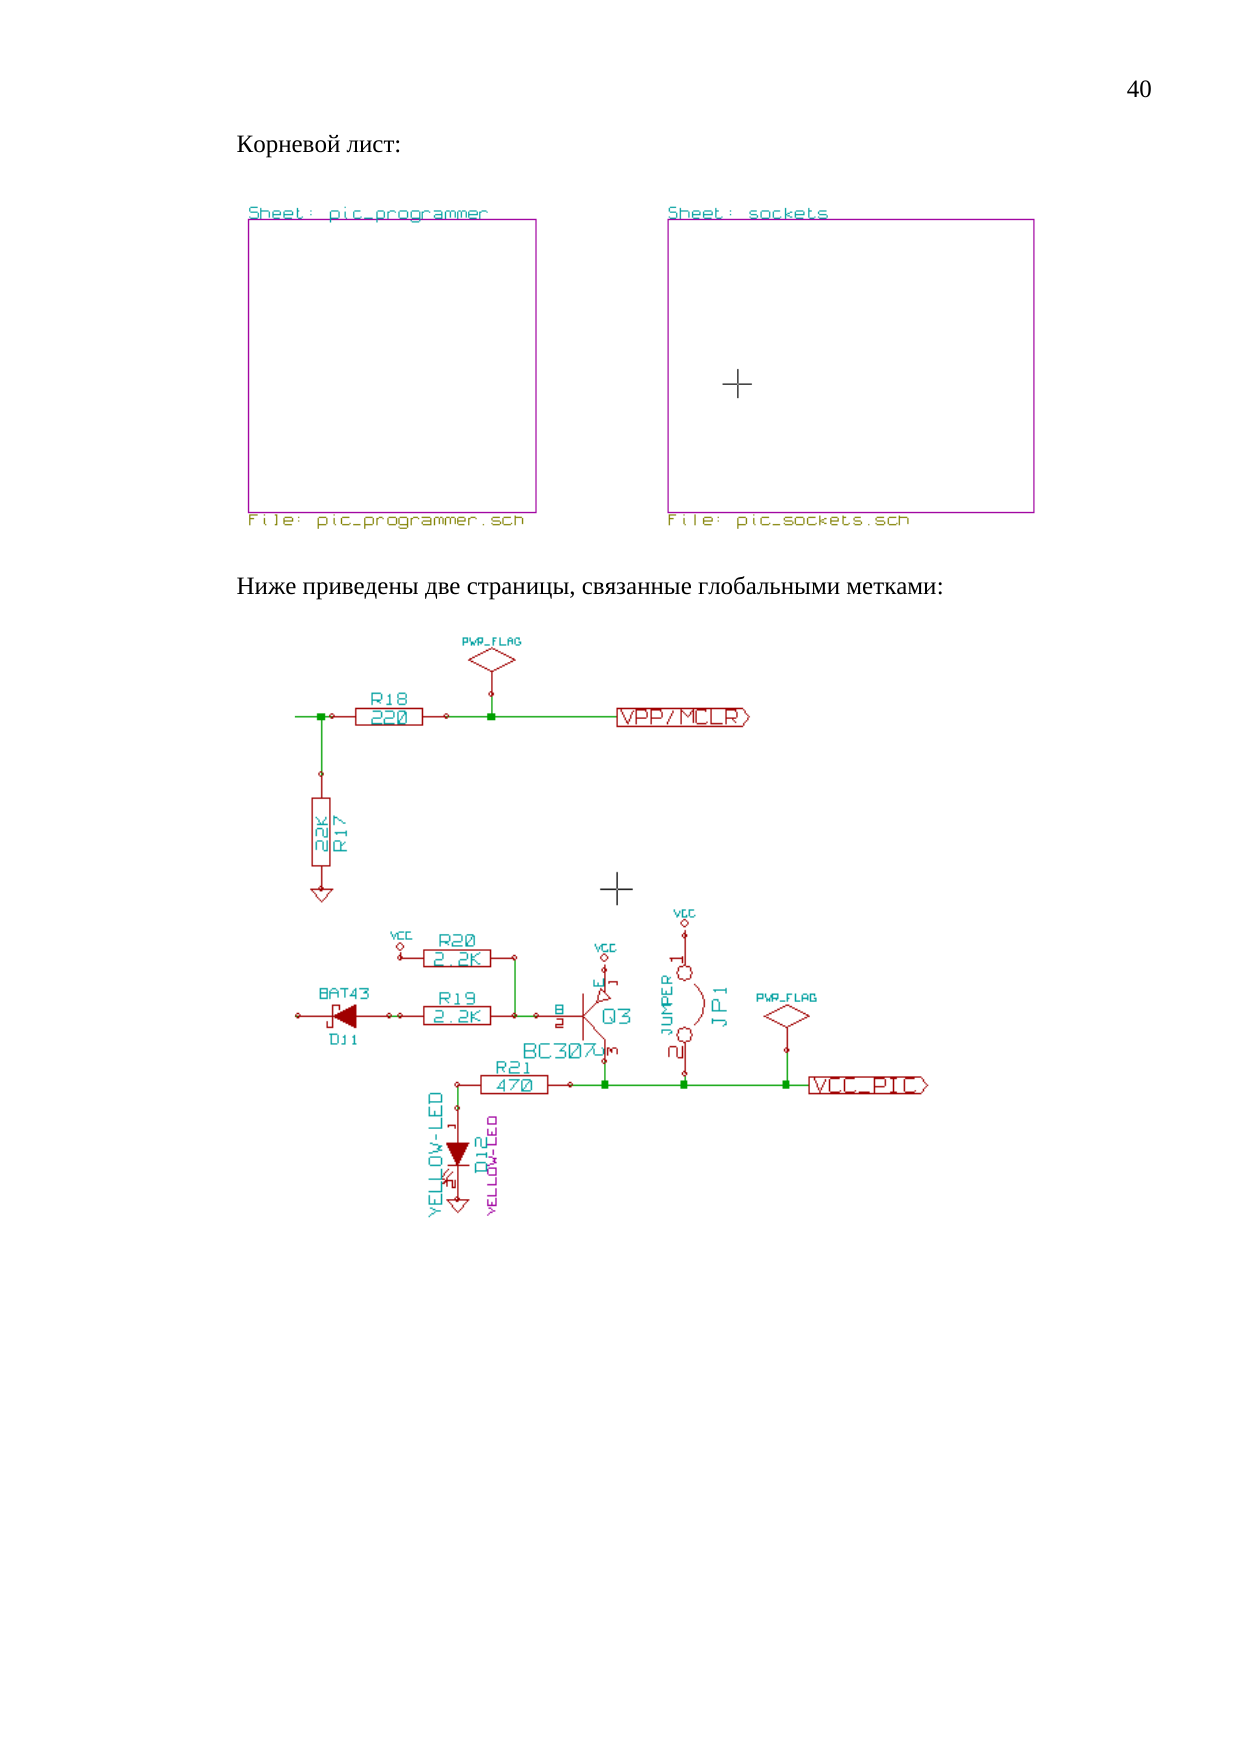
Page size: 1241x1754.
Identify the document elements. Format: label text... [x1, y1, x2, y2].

text Корневой лист: [148, 131, 1152, 158]
text Ниже приведены две страницы, связанные глобальными метками: [148, 572, 1152, 600]
